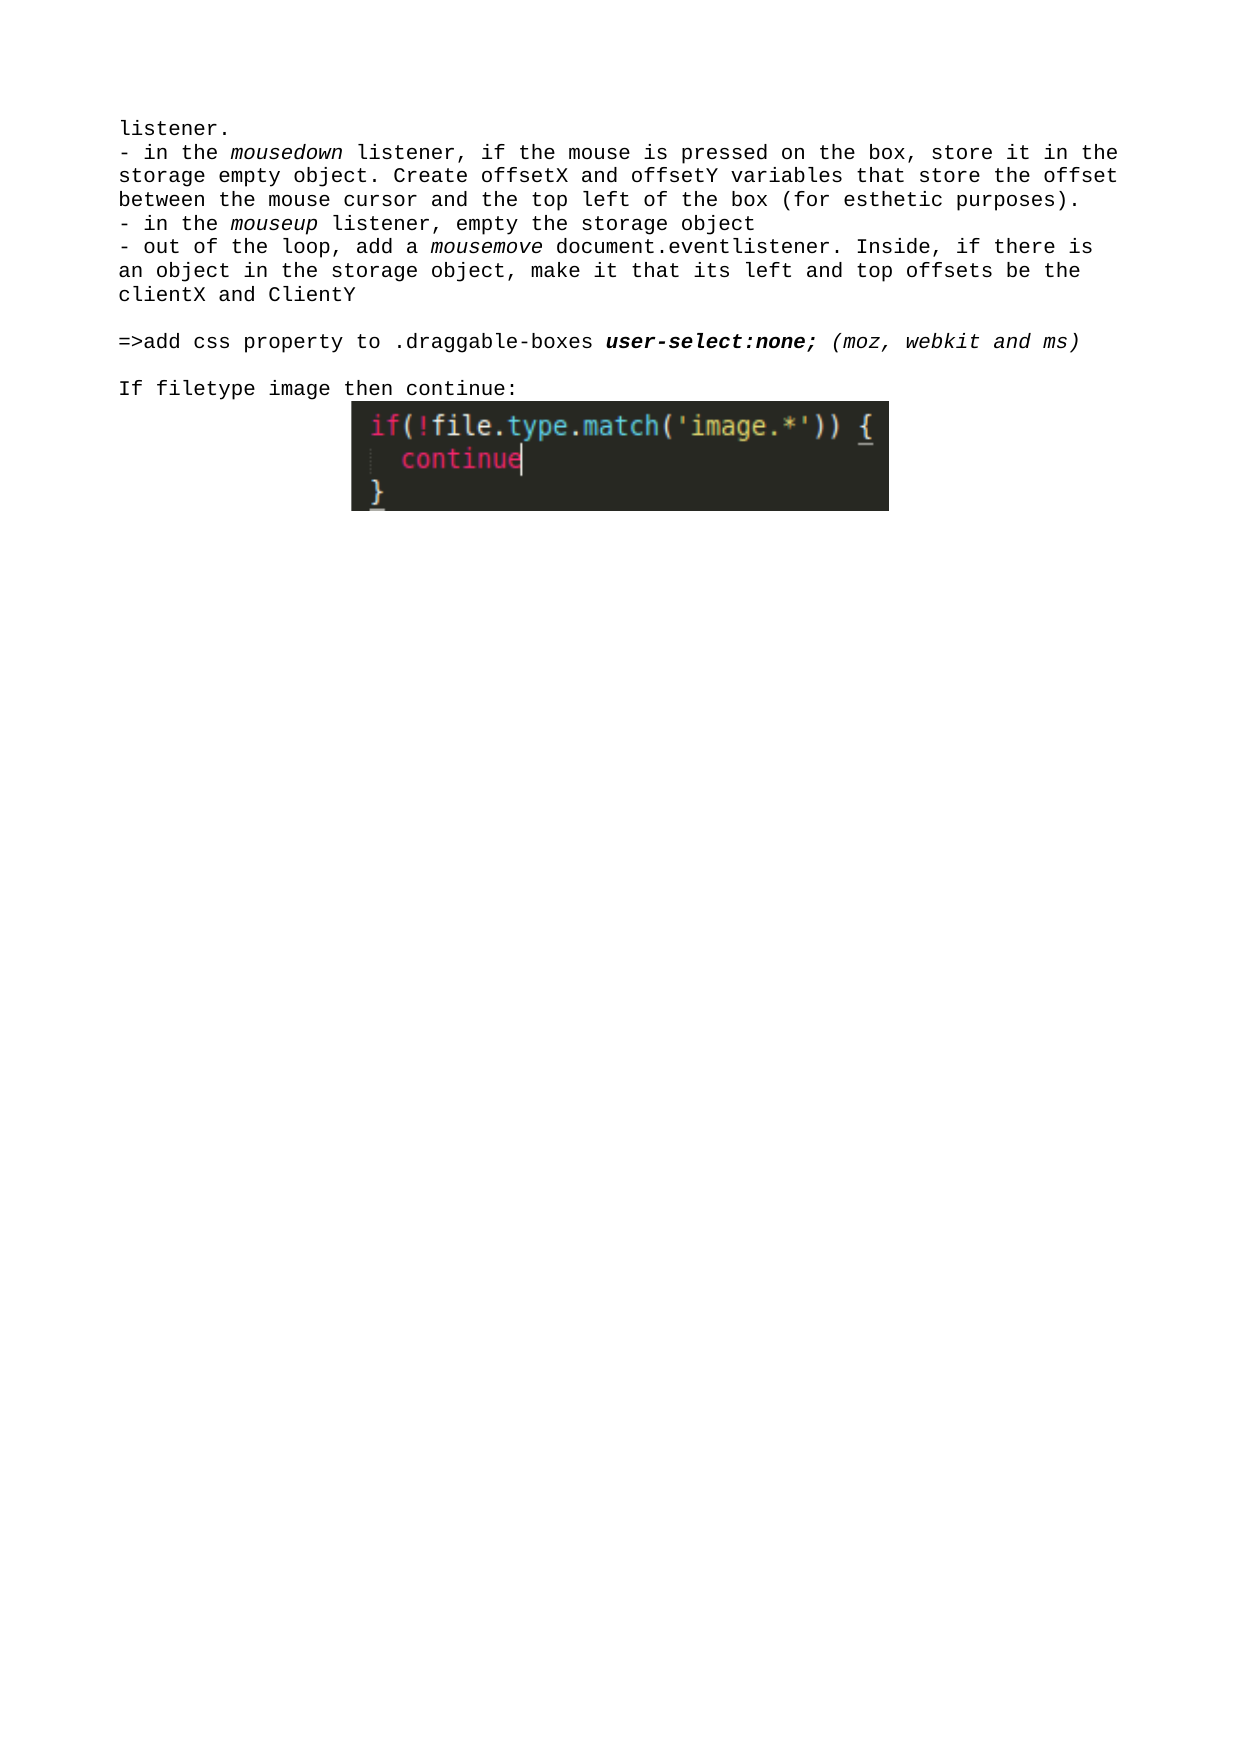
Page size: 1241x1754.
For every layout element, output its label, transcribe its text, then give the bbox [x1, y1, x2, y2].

text - out of the loop, add a mousemove document.eventlistener. Inside, if there is an object in the storage object, make it that its left and top offsets be the clientX and ClientY [118, 236, 1122, 307]
text If filetype image then continue: [118, 378, 1122, 402]
picture [351, 401, 889, 511]
text =>add css property to .draggable-boxes user-select:none; (moz, webkit and ms) [118, 331, 1122, 354]
text - in the mousedown listener, if the mouse is pressed on the box, store it in the storage empty object. Create offsetX and offsetY variables that store the offset between the mouse cursor and the top left of the box (for esthetic purposes). [118, 142, 1122, 213]
text listener. [118, 118, 1122, 142]
text - in the mouseup listener, empty the storage object [118, 213, 1122, 236]
